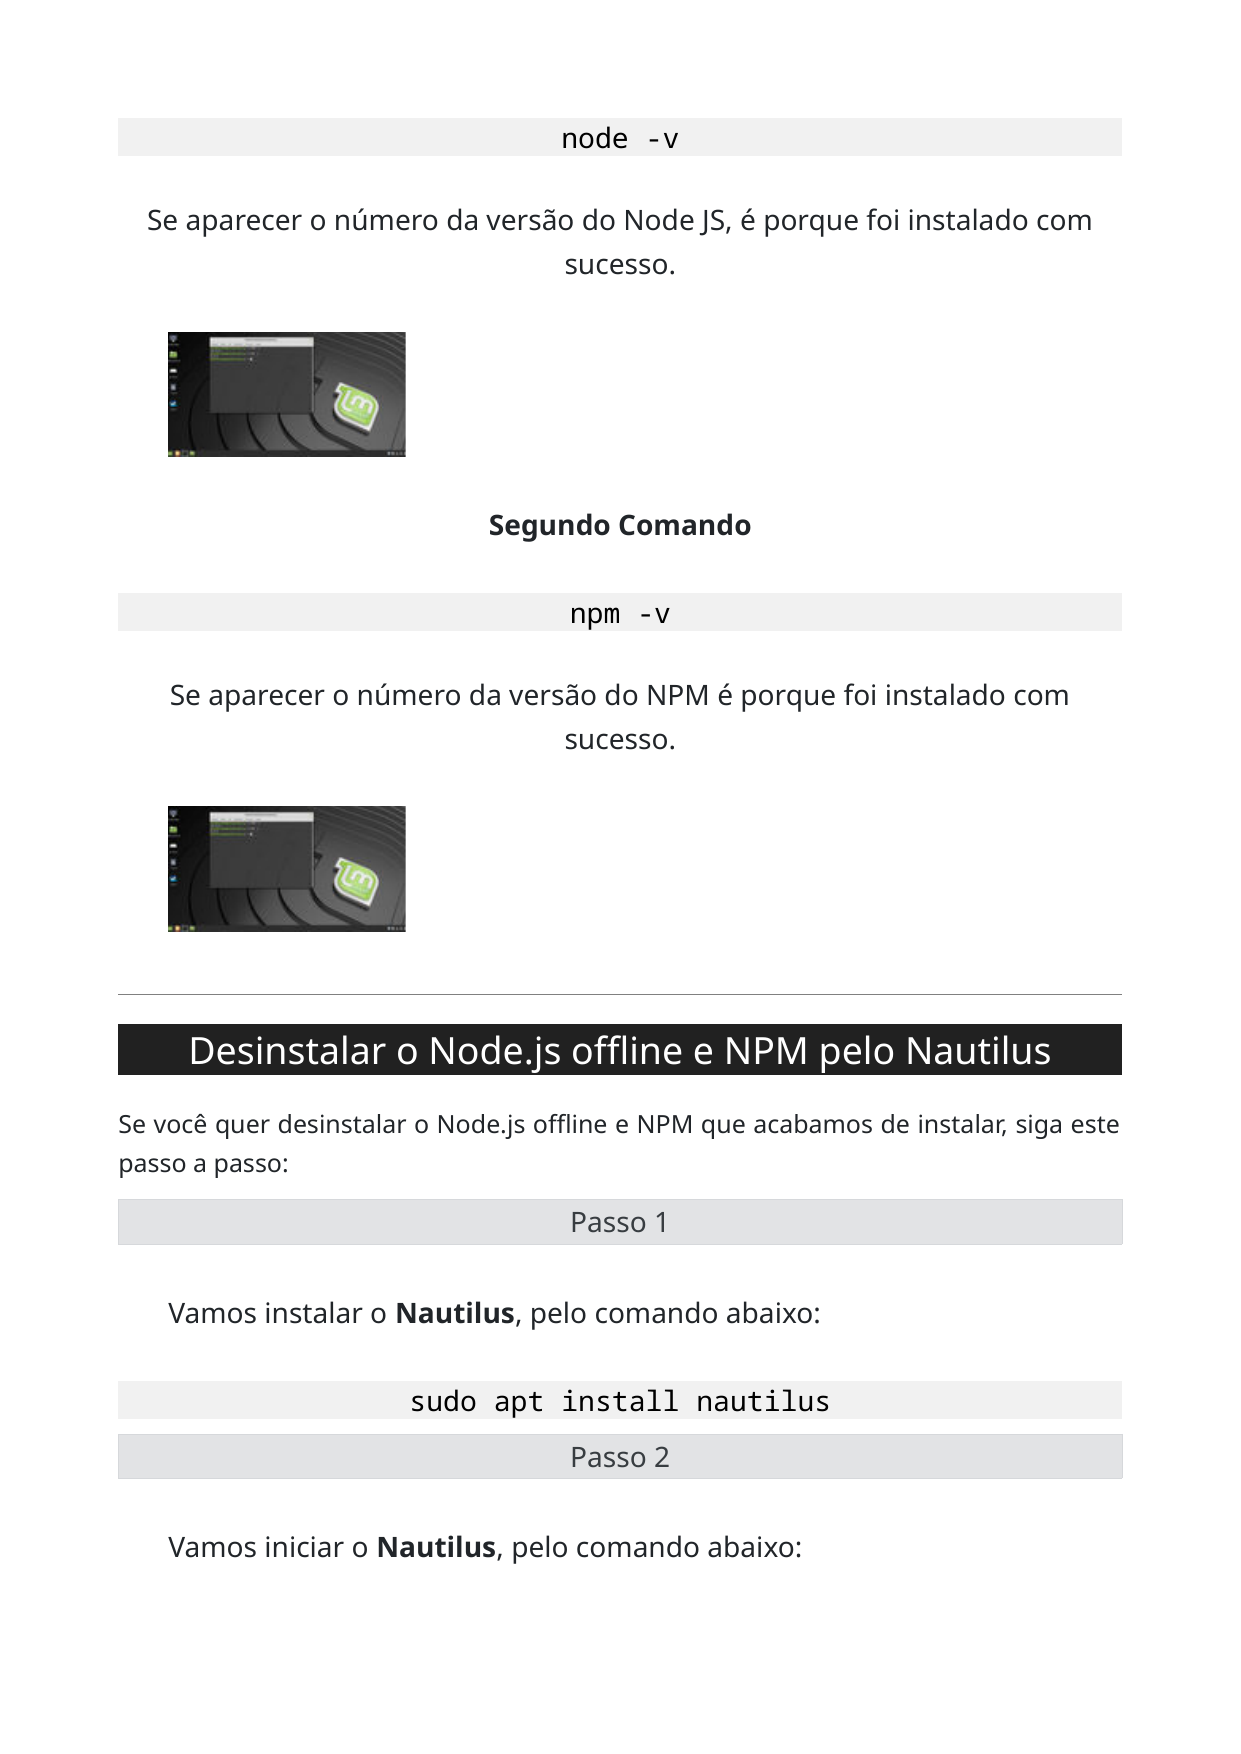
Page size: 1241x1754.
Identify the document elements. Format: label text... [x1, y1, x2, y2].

text Vamos instalar o Nautilus, pelo comando abaixo: [168, 1293, 1122, 1331]
text Passo 1 [119, 1200, 1122, 1244]
text Vamos iniciar o Nautilus, pelo comando abaixo: [168, 1528, 1122, 1566]
text Passo 2 [119, 1435, 1122, 1478]
text node -v [118, 118, 1122, 156]
text Se você quer desinstalar o Node.js offline e NPM que acabamos de instalar, siga este passo a passo: [118, 1106, 1122, 1179]
text Se aparecer o número da versão do NPM é porque foi instalado com sucesso. [118, 675, 1122, 757]
subtitle Desinstalar o Node.js offline e NPM pelo Nautilus [118, 1024, 1122, 1075]
text Se aparecer o número da versão do Node JS, é porque foi instalado com sucesso. [118, 200, 1122, 283]
text Segundo Comando [118, 505, 1122, 543]
text sudo apt install nautilus [118, 1381, 1122, 1419]
picture [168, 806, 406, 932]
text npm -v [118, 593, 1122, 631]
picture [168, 332, 406, 457]
